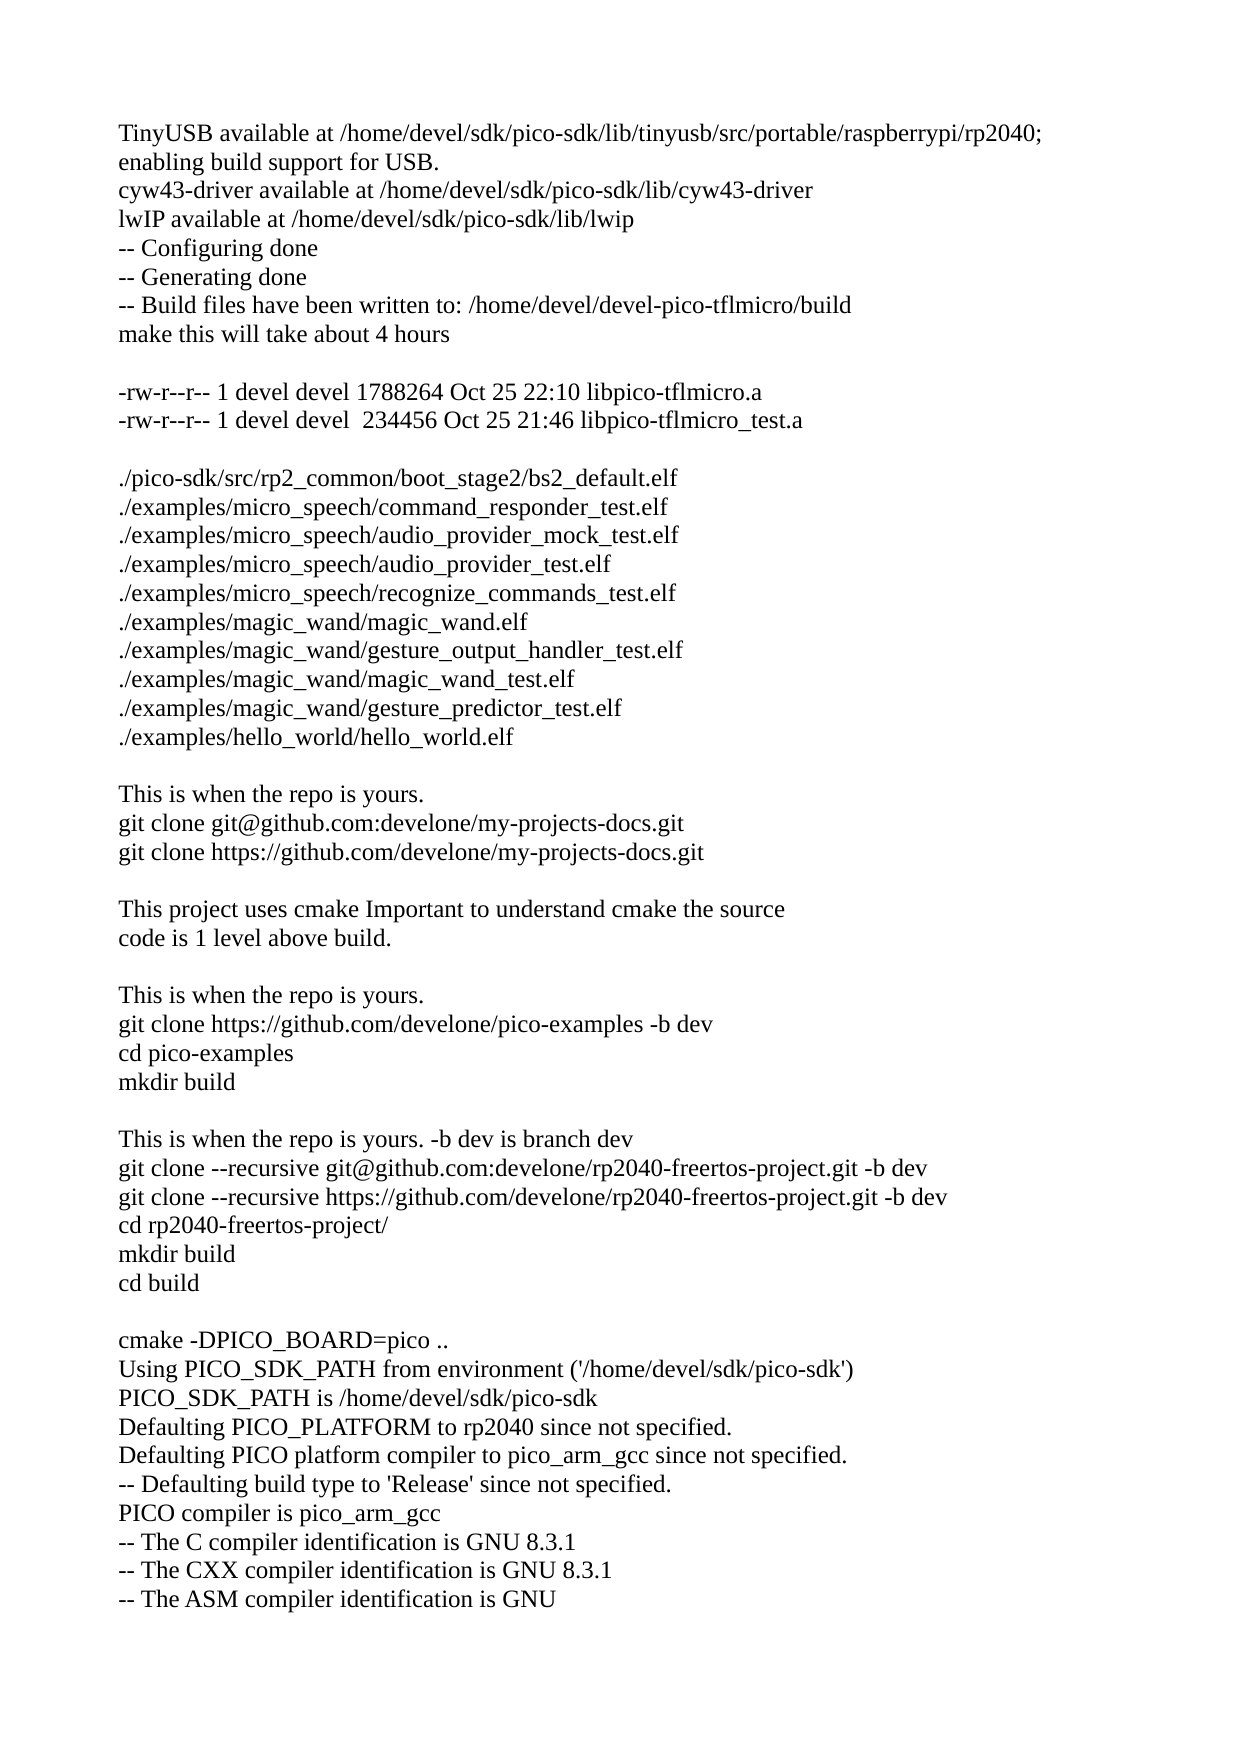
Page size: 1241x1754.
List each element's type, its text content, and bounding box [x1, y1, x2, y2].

text lwIP available at /home/devel/sdk/pico-sdk/lib/lwip [118, 204, 1122, 233]
text PICO_SDK_PATH is /home/devel/sdk/pico-sdk [118, 1383, 1122, 1412]
text PICO compiler is pico_arm_gcc [118, 1498, 1122, 1527]
text ./examples/micro_speech/audio_provider_mock_test.elf [118, 521, 1122, 549]
text git clone git@github.com:develone/my-projects-docs.git [118, 808, 1122, 837]
text -- The ASM compiler identification is GNU [118, 1584, 1122, 1613]
text This project uses cmake Important to understand cmake the source [118, 894, 1122, 923]
text cd build [118, 1268, 1122, 1297]
text This is when the repo is yours. -b dev is branch dev [118, 1124, 1122, 1153]
text mkdir build [118, 1067, 1122, 1096]
text cyw43-driver available at /home/devel/sdk/pico-sdk/lib/cyw43-driver [118, 176, 1122, 204]
text -- The CXX compiler identification is GNU 8.3.1 [118, 1556, 1122, 1584]
text -- The C compiler identification is GNU 8.3.1 [118, 1527, 1122, 1556]
text ./examples/micro_speech/command_responder_test.elf [118, 492, 1122, 521]
text ./examples/magic_wand/gesture_output_handler_test.elf [118, 636, 1122, 664]
text git clone --recursive git@github.com:develone/rp2040-freertos-project.git -b dev [118, 1153, 1122, 1182]
text Using PICO_SDK_PATH from environment ('/home/devel/sdk/pico-sdk') [118, 1354, 1122, 1383]
text ./examples/magic_wand/magic_wand_test.elf [118, 664, 1122, 693]
text cmake -DPICO_BOARD=pico .. [118, 1326, 1122, 1354]
text git clone https://github.com/develone/pico-examples -b dev [118, 1009, 1122, 1038]
text git clone --recursive https://github.com/develone/rp2040-freertos-project.git -b dev [118, 1182, 1122, 1211]
text ./pico-sdk/src/rp2_common/boot_stage2/bs2_default.elf [118, 463, 1122, 492]
text TinyUSB available at /home/devel/sdk/pico-sdk/lib/tinyusb/src/portable/raspberrypi/rp2040; enabling build support for USB. [118, 118, 1122, 176]
text cd pico-examples [118, 1038, 1122, 1067]
text -- Build files have been written to: /home/devel/devel-pico-tflmicro/build [118, 291, 1122, 319]
text Defaulting PICO_PLATFORM to rp2040 since not specified. [118, 1412, 1122, 1441]
text mkdir build [118, 1239, 1122, 1268]
text git clone https://github.com/develone/my-projects-docs.git [118, 837, 1122, 866]
text ./examples/hello_world/hello_world.elf [118, 722, 1122, 751]
text This is when the repo is yours. [118, 779, 1122, 808]
text ./examples/micro_speech/audio_provider_test.elf [118, 549, 1122, 578]
text code is 1 level above build. [118, 923, 1122, 952]
text -- Generating done [118, 262, 1122, 291]
text -rw-r--r-- 1 devel devel 234456 Oct 25 21:46 libpico-tflmicro_test.a [118, 406, 1122, 434]
text -- Configuring done [118, 233, 1122, 262]
text ./examples/magic_wand/gesture_predictor_test.elf [118, 693, 1122, 722]
text Defaulting PICO platform compiler to pico_arm_gcc since not specified. [118, 1441, 1122, 1469]
text This is when the repo is yours. [118, 981, 1122, 1009]
text ./examples/micro_speech/recognize_commands_test.elf [118, 578, 1122, 607]
text make this will take about 4 hours [118, 319, 1122, 348]
text -rw-r--r-- 1 devel devel 1788264 Oct 25 22:10 libpico-tflmicro.a [118, 377, 1122, 406]
text cd rp2040-freertos-project/ [118, 1211, 1122, 1239]
text -- Defaulting build type to 'Release' since not specified. [118, 1469, 1122, 1498]
text ./examples/magic_wand/magic_wand.elf [118, 607, 1122, 636]
